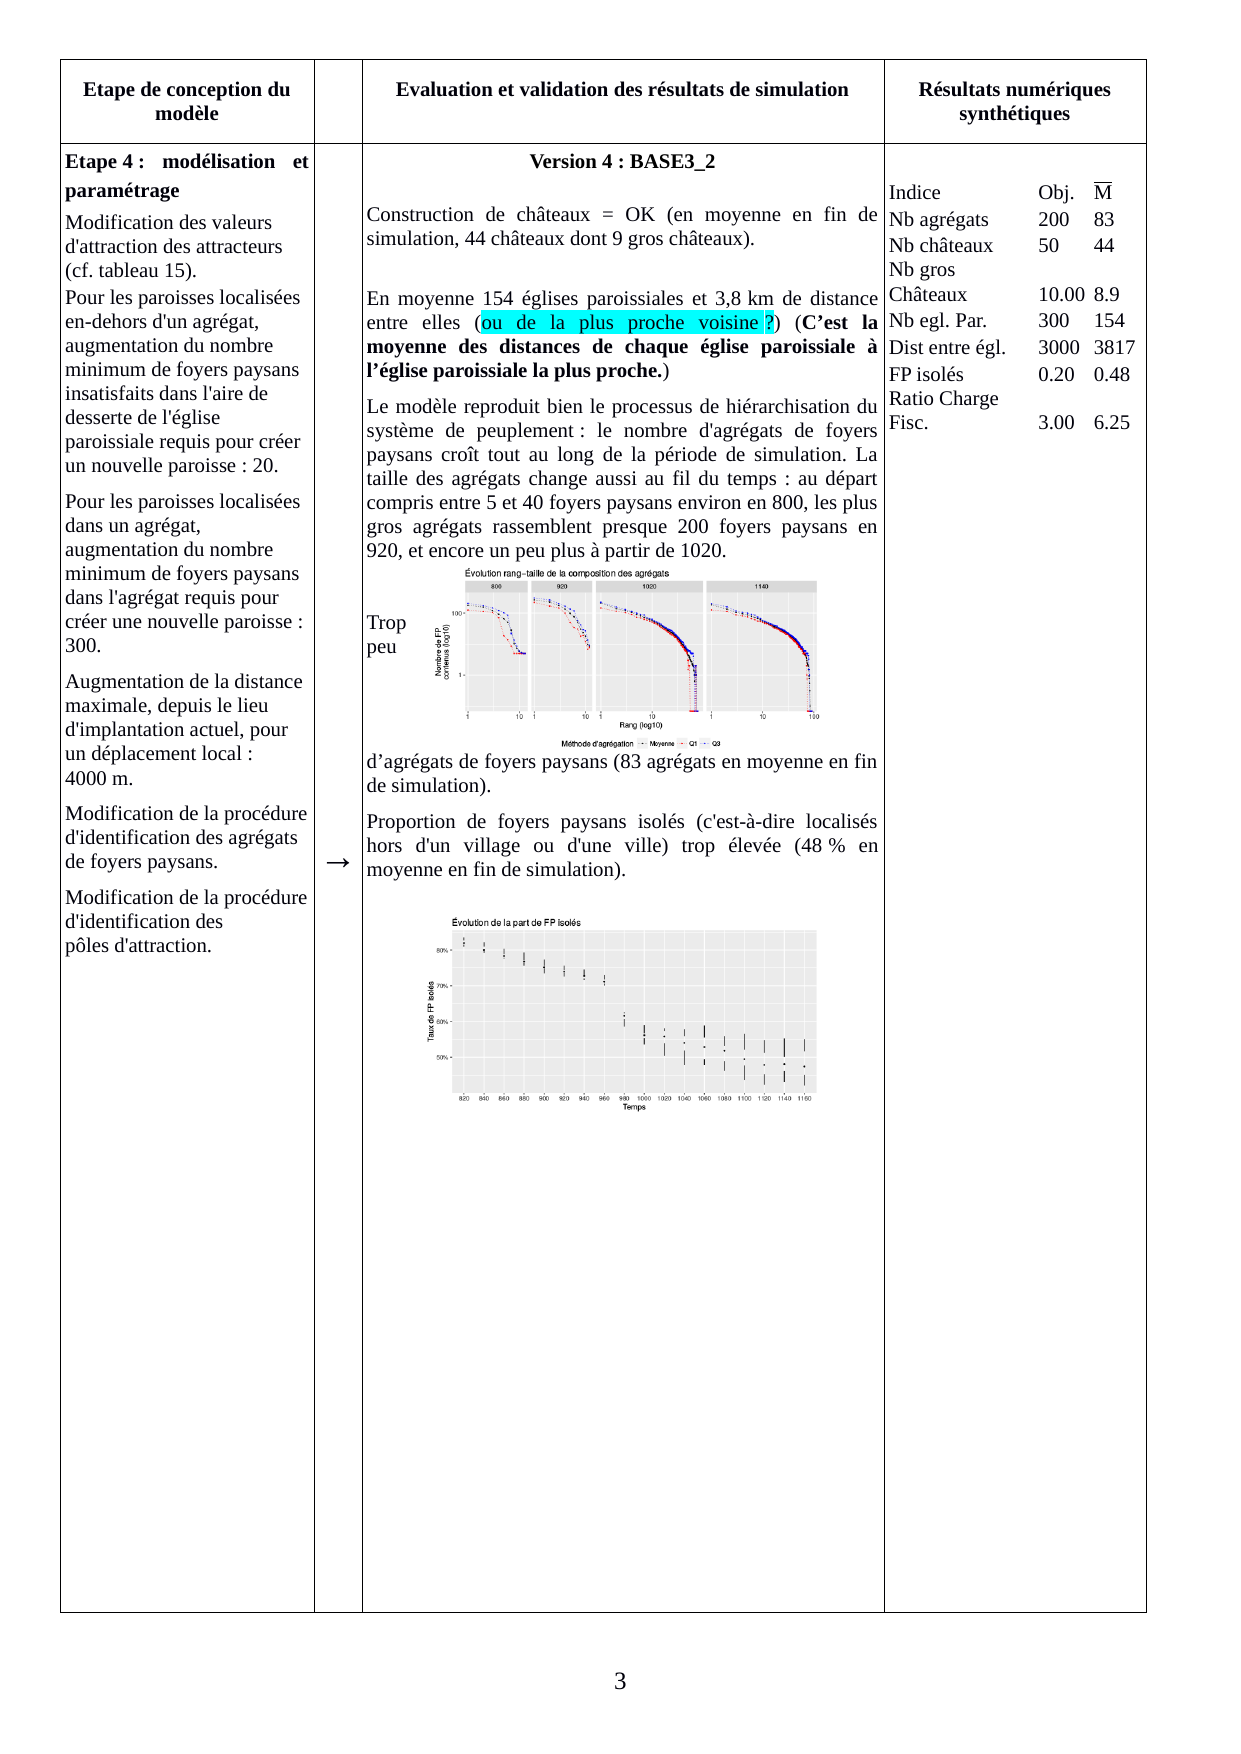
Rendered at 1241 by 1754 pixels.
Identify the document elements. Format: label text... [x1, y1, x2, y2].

table_header M [1090, 178, 1140, 204]
table_cell 6.25 [1090, 386, 1140, 434]
table_cell → [315, 144, 362, 1611]
table_cell 0.20 [1035, 359, 1090, 386]
table_cell 3817 [1090, 332, 1140, 359]
table_cell Etape de conception du modèle [61, 60, 314, 143]
table_cell 8.9 [1090, 258, 1140, 306]
table_cell 3.00 [1035, 386, 1090, 434]
table_cell Nb châteaux [886, 231, 1035, 257]
table_cell Etape 4 : modélisation et paramétrage Modification des valeurs d'attraction des attracteurs (cf. tableau 15). Pour les paroisses localisées en-dehors d'un agrégat, augmentation du nombre minimum de foyers paysans insatisfaits dans l'aire de desserte de l'église paroissiale requis pour créer un nouvelle paroisse : 20. Pour les paroisses localisées dans un agrégat, augmentation du nombre minimum de foyers paysans dans l'agrégat requis pour créer une nouvelle paroisse : 300. Augmentation de la distance maximale, depuis le lieu d'implantation actuel, pour un déplacement local : 4000 m. Modification de la procédure d'identification des agrégats de foyers paysans. Modification de la procédure d'identification des pôles d'attraction. [61, 144, 314, 1611]
table_cell 300 [1035, 306, 1090, 332]
table_header Obj. [1035, 178, 1090, 204]
table_cell Nb gros Châteaux [886, 258, 1035, 306]
table_cell [885, 144, 1146, 1611]
table_cell Dist entre égl. [886, 332, 1035, 359]
table_cell Evaluation et validation des résultats de simulation [363, 60, 884, 143]
table_cell FP isolés [886, 359, 1035, 386]
table_cell 10.00 [1035, 258, 1090, 306]
table_cell 154 [1090, 306, 1140, 332]
picture [423, 562, 822, 749]
table_cell Version 4 : BASE3_2 Construction de châteaux = OK (en moyenne en fin de simulation, 44 châteaux dont 9 gros châteaux). En moyenne 154 églises paroissiales et 3,8 km de distance entre elles (ou de la plus proche voisine ?) (C’est la moyenne des distances de chaque église paroissiale à l’église paroissiale la plus proche.) Le modèle reproduit bien le processus de hiérarchisation du système de peuplement : le nombre d'agrégats de foyers paysans croît tout au long de la période de simulation. La taille des agrégats change aussi au fil du temps : au départ compris entre 5 et 40 foyers paysans environ en 800, les plus gros agrégats rassemblent presque 200 foyers paysans en 920, et encore un peu plus à partir de 1020. Trop peu d’agrégats de foyers paysans (83 agrégats en moyenne en fin de simulation). Proportion de foyers paysans isolés (c'est-à-dire localisés hors d'un village ou d'une ville) trop élevée (48 % en moyenne en fin de simulation). [363, 144, 884, 1611]
table_header Indice [886, 178, 1035, 204]
table_cell Nb egl. Par. [886, 306, 1035, 332]
table_cell Nb agrégats [886, 204, 1035, 231]
picture [423, 916, 822, 1114]
table_cell [315, 60, 362, 143]
table_cell 44 [1090, 231, 1140, 257]
table_cell 83 [1090, 204, 1140, 231]
table_cell Ratio Charge Fisc. [886, 386, 1035, 434]
table_cell 200 [1035, 204, 1090, 231]
table_cell Résultats numériques synthétiques [885, 60, 1146, 143]
table_cell 3000 [1035, 332, 1090, 359]
table_cell 0.48 [1090, 359, 1140, 386]
table_cell 50 [1035, 231, 1090, 257]
